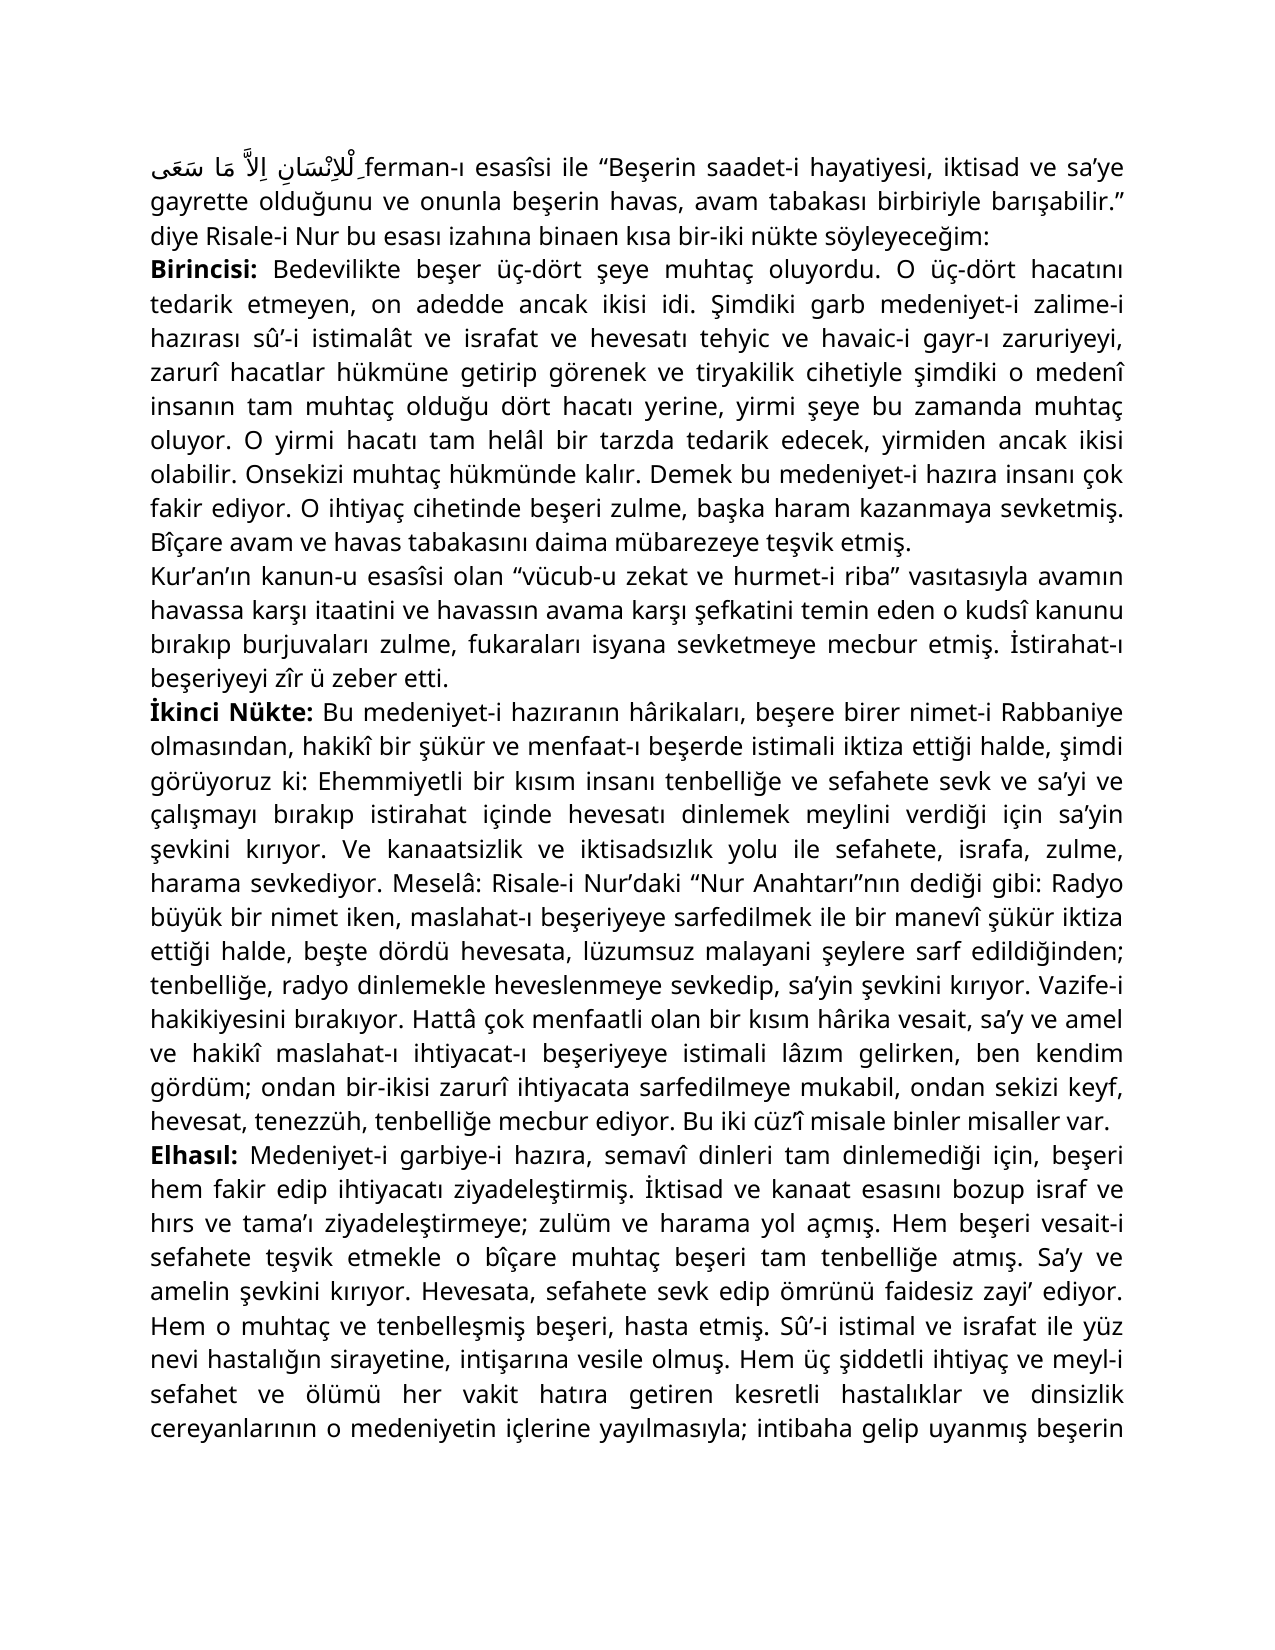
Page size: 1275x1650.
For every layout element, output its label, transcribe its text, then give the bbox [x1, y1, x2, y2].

text Elcevab: Medeniyet-i hazıra-i garbiye, semavî kanun-u esasîlere muhalif olarak hareket ettiği için seyyiatı hasenatına; hataları, zararları, faidelerine racih geldi. Medeniyetteki maksud-u hakikî olan istirahat-ı umumiye ve saadet-i hayat-ı dünyeviye bozuldu. İktisad, kanaat yerine israf ve sefahet; ve sa’y ve hizmet yerine tenbellik ve istirahat meyli galebe çaldığından, bîçare beşeri hem gayet fakir, hem gayet tenbel eyledi. Semavî Kur’an’ın kanun-u esasîsi: كُلُوا وَ اشْرَبُوا وَ لاَ تُسْرِفُوا ❊ لَيْسَ ِلْلاِنْسَانِ اِلاَّ مَا سَعَى ferman-ı esasîsi ile “Beşerin saadet-i hayatiyesi, iktisad ve sa’ye gayrette olduğunu ve onunla beşerin havas, avam tabakası birbiriyle barışabilir.” diye Risale-i Nur bu esası izahına binaen kısa bir-iki nükte söyleyeceğim: [150, 150, 1125, 252]
text Kur’an’ın kanun-u esasîsi olan “vücub-u zekat ve hurmet-i riba” vasıtasıyla avamın havassa karşı itaatini ve havassın avama karşı şefkatini temin eden o kudsî kanunu bırakıp burjuvaları zulme, fukaraları isyana sevketmeye mecbur etmiş. İstirahat-ı beşeriyeyi zîr ü zeber etti. [150, 559, 1125, 695]
text İkinci Nükte: Bu medeniyet-i hazıranın hârikaları, beşere birer nimet-i Rabbaniye olmasından, hakikî bir şükür ve menfaat-ı beşerde istimali iktiza ettiği halde, şimdi görüyoruz ki: Ehemmiyetli bir kısım insanı tenbelliğe ve sefahete sevk ve sa’yi ve çalışmayı bırakıp istirahat içinde hevesatı dinlemek meylini verdiği için sa’yin şevkini kırıyor. Ve kanaatsizlik ve iktisadsızlık yolu ile sefahete, israfa, zulme, harama sevkediyor. Meselâ: Risale-i Nur’daki “Nur Anahtarı”nın dediği gibi: Radyo büyük bir nimet iken, maslahat-ı beşeriyeye sarfedilmek ile bir manevî şükür iktiza ettiği halde, beşte dördü hevesata, lüzumsuz malayani şeylere sarf edildiğinden; tenbelliğe, radyo dinlemekle heveslenmeye sevkedip, sa’yin şevkini kırıyor. Vazife-i hakikiyesini bırakıyor. Hattâ çok menfaatli olan bir kısım hârika vesait, sa’y ve amel ve hakikî maslahat-ı ihtiyacat-ı beşeriyeye istimali lâzım gelirken, ben kendim gördüm; ondan bir-ikisi zarurî ihtiyacata sarfedilmeye mukabil, ondan sekizi keyf, hevesat, tenezzüh, tenbelliğe mecbur ediyor. Bu iki cüz’î misale binler misaller var. [150, 695, 1125, 1138]
text Elhasıl: Medeniyet-i garbiye-i hazıra, semavî dinleri tam dinlemediği için, beşeri hem fakir edip ihtiyacatı ziyadeleştirmiş. İktisad ve kanaat esasını bozup israf ve hırs ve tama’ı ziyadeleştirmeye; zulüm ve harama yol açmış. Hem beşeri vesait-i sefahete teşvik etmekle o bîçare muhtaç beşeri tam tenbelliğe atmış. Sa’y ve amelin şevkini kırıyor. Hevesata, sefahete sevk edip ömrünü faidesiz zayi’ ediyor. Hem o muhtaç ve tenbelleşmiş beşeri, hasta etmiş. Sû’-i istimal ve israfat ile yüz nevi hastalığın sirayetine, intişarına vesile olmuş. Hem üç şiddetli ihtiyaç ve meyl-i sefahet ve ölümü her vakit hatıra getiren kesretli hastalıklar ve dinsizlik cereyanlarının o medeniyetin içlerine yayılmasıyla; intibaha gelip uyanmış beşerin [150, 1138, 1125, 1444]
text Birincisi: Bedevilikte beşer üç-dört şeye muhtaç oluyordu. O üç-dört hacatını tedarik etmeyen, on adedde ancak ikisi idi. Şimdiki garb medeniyet-i zalime-i hazırası sû’-i istimalât ve israfat ve hevesatı tehyic ve havaic-i gayr-ı zaruriyeyi, zarurî hacatlar hükmüne getirip görenek ve tiryakilik cihetiyle şimdiki o medenî insanın tam muhtaç olduğu dört hacatı yerine, yirmi şeye bu zamanda muhtaç oluyor. O yirmi hacatı tam helâl bir tarzda tedarik edecek, yirmiden ancak ikisi olabilir. Onsekizi muhtaç hükmünde kalır. Demek bu medeniyet-i hazıra insanı çok fakir ediyor. O ihtiyaç cihetinde beşeri zulme, başka haram kazanmaya sevketmiş. Bîçare avam ve havas tabakasını daima mübarezeye teşvik etmiş. [150, 252, 1125, 559]
